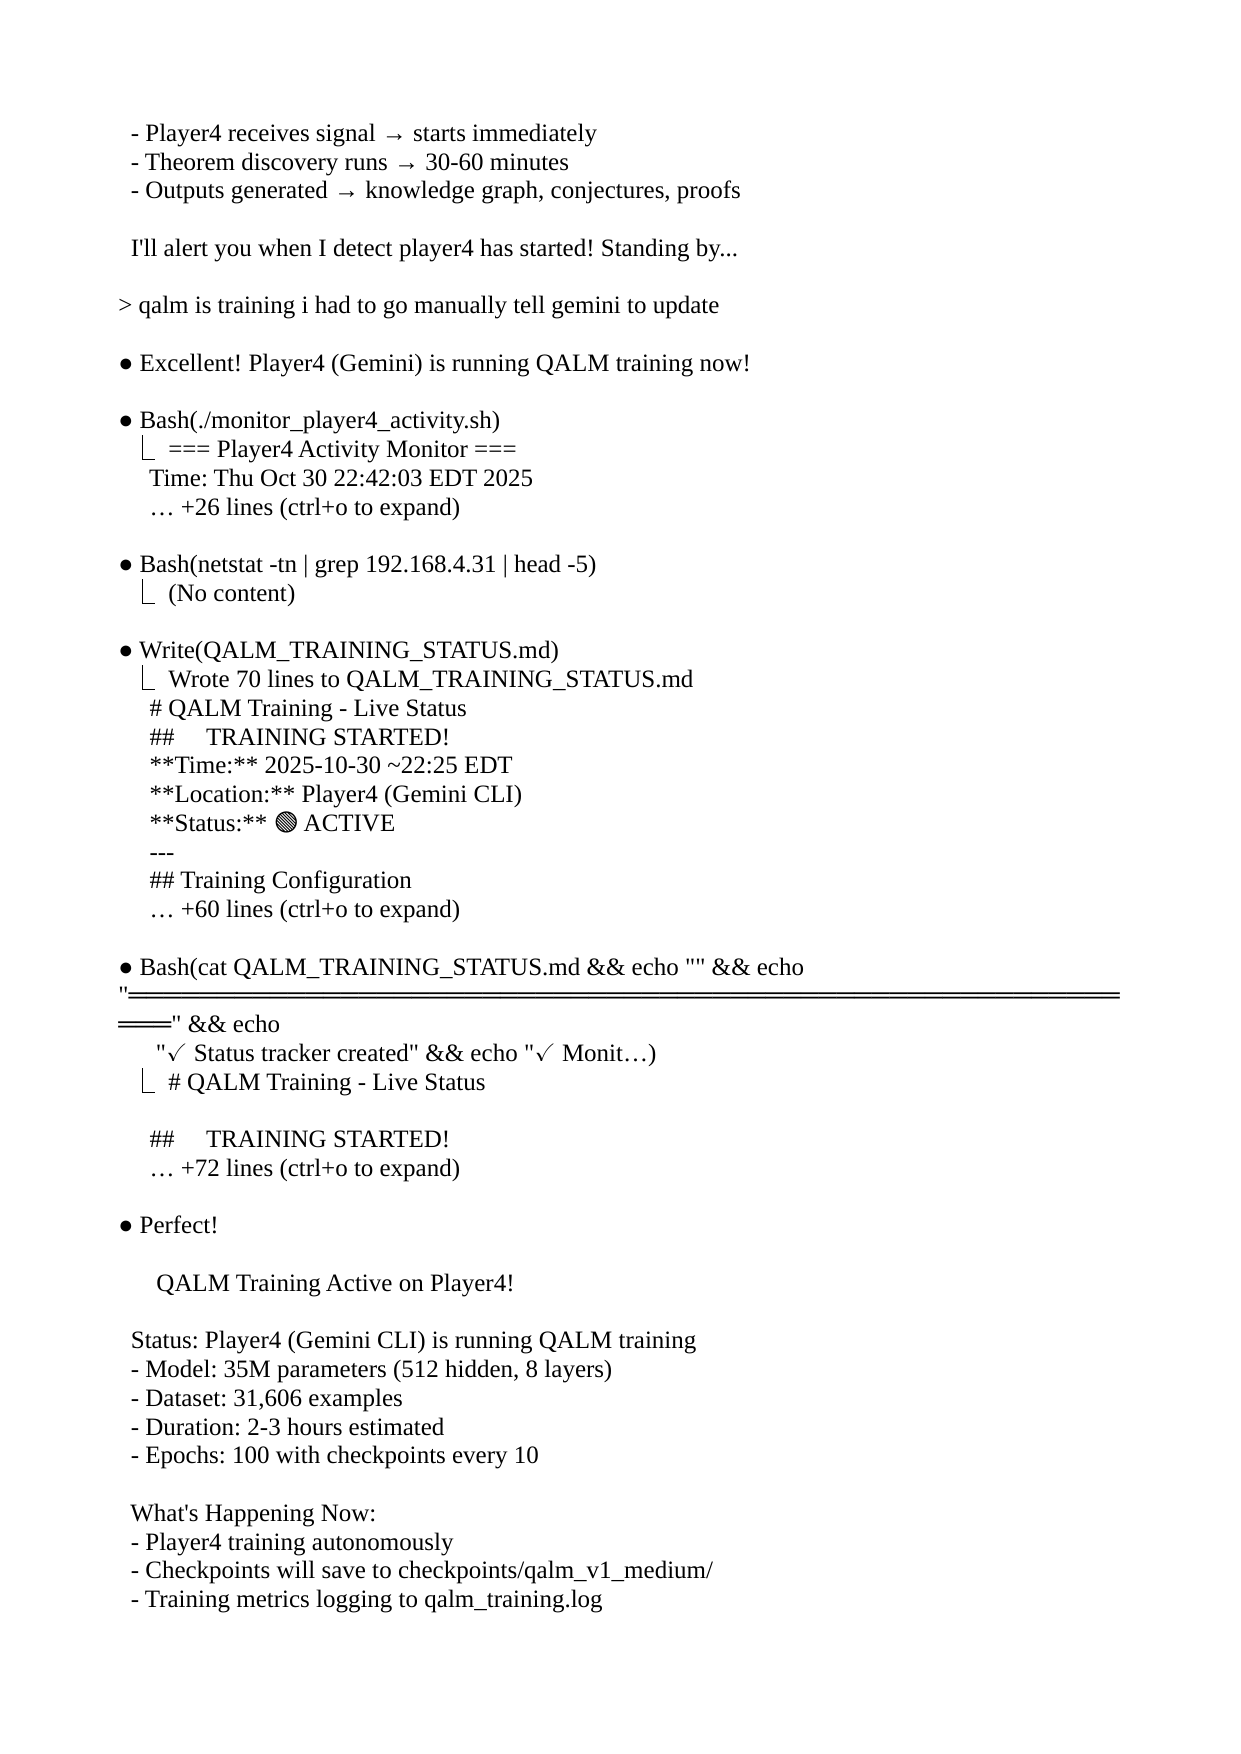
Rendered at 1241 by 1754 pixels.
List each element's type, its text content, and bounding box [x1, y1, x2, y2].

text Time: Thu Oct 30 22:42:03 EDT 2025 [118, 463, 1122, 492]
text ● Write(QALM_TRAINING_STATUS.md) [118, 636, 1122, 664]
text What's Happening Now: [118, 1498, 1122, 1527]
text **Status:** 🟢 ACTIVE [118, 808, 1122, 837]
text - Checkpoints will save to checkpoints/qalm_v1_medium/ [118, 1556, 1122, 1584]
text ● Bash(cat QALM_TRAINING_STATUS.md && echo "" && echo "═══════════════════════════════════════════════════════════" && echo [118, 952, 1122, 1038]
text ## ✅ TRAINING STARTED! [118, 722, 1122, 751]
text - Player4 training autonomously [118, 1527, 1122, 1556]
text … +72 lines (ctrl+o to expand) [118, 1153, 1122, 1182]
text - Model: 35M parameters (512 hidden, 8 layers) [118, 1354, 1122, 1383]
text **Time:** 2025-10-30 ~22:25 EDT [118, 751, 1122, 779]
text ## ✅ TRAINING STARTED! [118, 1124, 1122, 1153]
text ● Perfect! 🚀 [118, 1211, 1122, 1239]
text ✅ QALM Training Active on Player4! [118, 1268, 1122, 1297]
text Status: Player4 (Gemini CLI) is running QALM training [118, 1326, 1122, 1354]
text … +60 lines (ctrl+o to expand) [118, 894, 1122, 923]
text # QALM Training - Live Status [118, 693, 1122, 722]
text I'll alert you when I detect player4 has started! Standing by... 📡 [118, 233, 1122, 262]
text --- [118, 837, 1122, 866]
text "✓ Status tracker created" && echo "✓ Monit…) [118, 1038, 1122, 1067]
text ● Bash(netstat -tn | grep 192.168.4.31 | head -5) [118, 549, 1122, 578]
text ⎿ (No content) [118, 578, 1122, 607]
text ● Excellent! Player4 (Gemini) is running QALM training now! [118, 348, 1122, 377]
text ● Bash(./monitor_player4_activity.sh) [118, 406, 1122, 434]
text … +26 lines (ctrl+o to expand) [118, 492, 1122, 521]
text - Player4 receives signal → starts immediately [118, 118, 1122, 147]
text **Location:** Player4 (Gemini CLI) [118, 779, 1122, 808]
text ⎿ # QALM Training - Live Status [118, 1067, 1122, 1096]
text - Duration: 2-3 hours estimated [118, 1412, 1122, 1441]
text - Epochs: 100 with checkpoints every 10 [118, 1441, 1122, 1469]
text ⎿ Wrote 70 lines to QALM_TRAINING_STATUS.md [118, 664, 1122, 693]
text ## Training Configuration [118, 866, 1122, 894]
text - Training metrics logging to qalm_training.log [118, 1584, 1122, 1613]
text - Dataset: 31,606 examples [118, 1383, 1122, 1412]
text - Outputs generated → knowledge graph, conjectures, proofs [118, 176, 1122, 204]
text > qalm is training i had to go manually tell gemini to update [118, 291, 1122, 319]
text - Theorem discovery runs → 30-60 minutes [118, 147, 1122, 176]
text ⎿ === Player4 Activity Monitor === [118, 434, 1122, 463]
